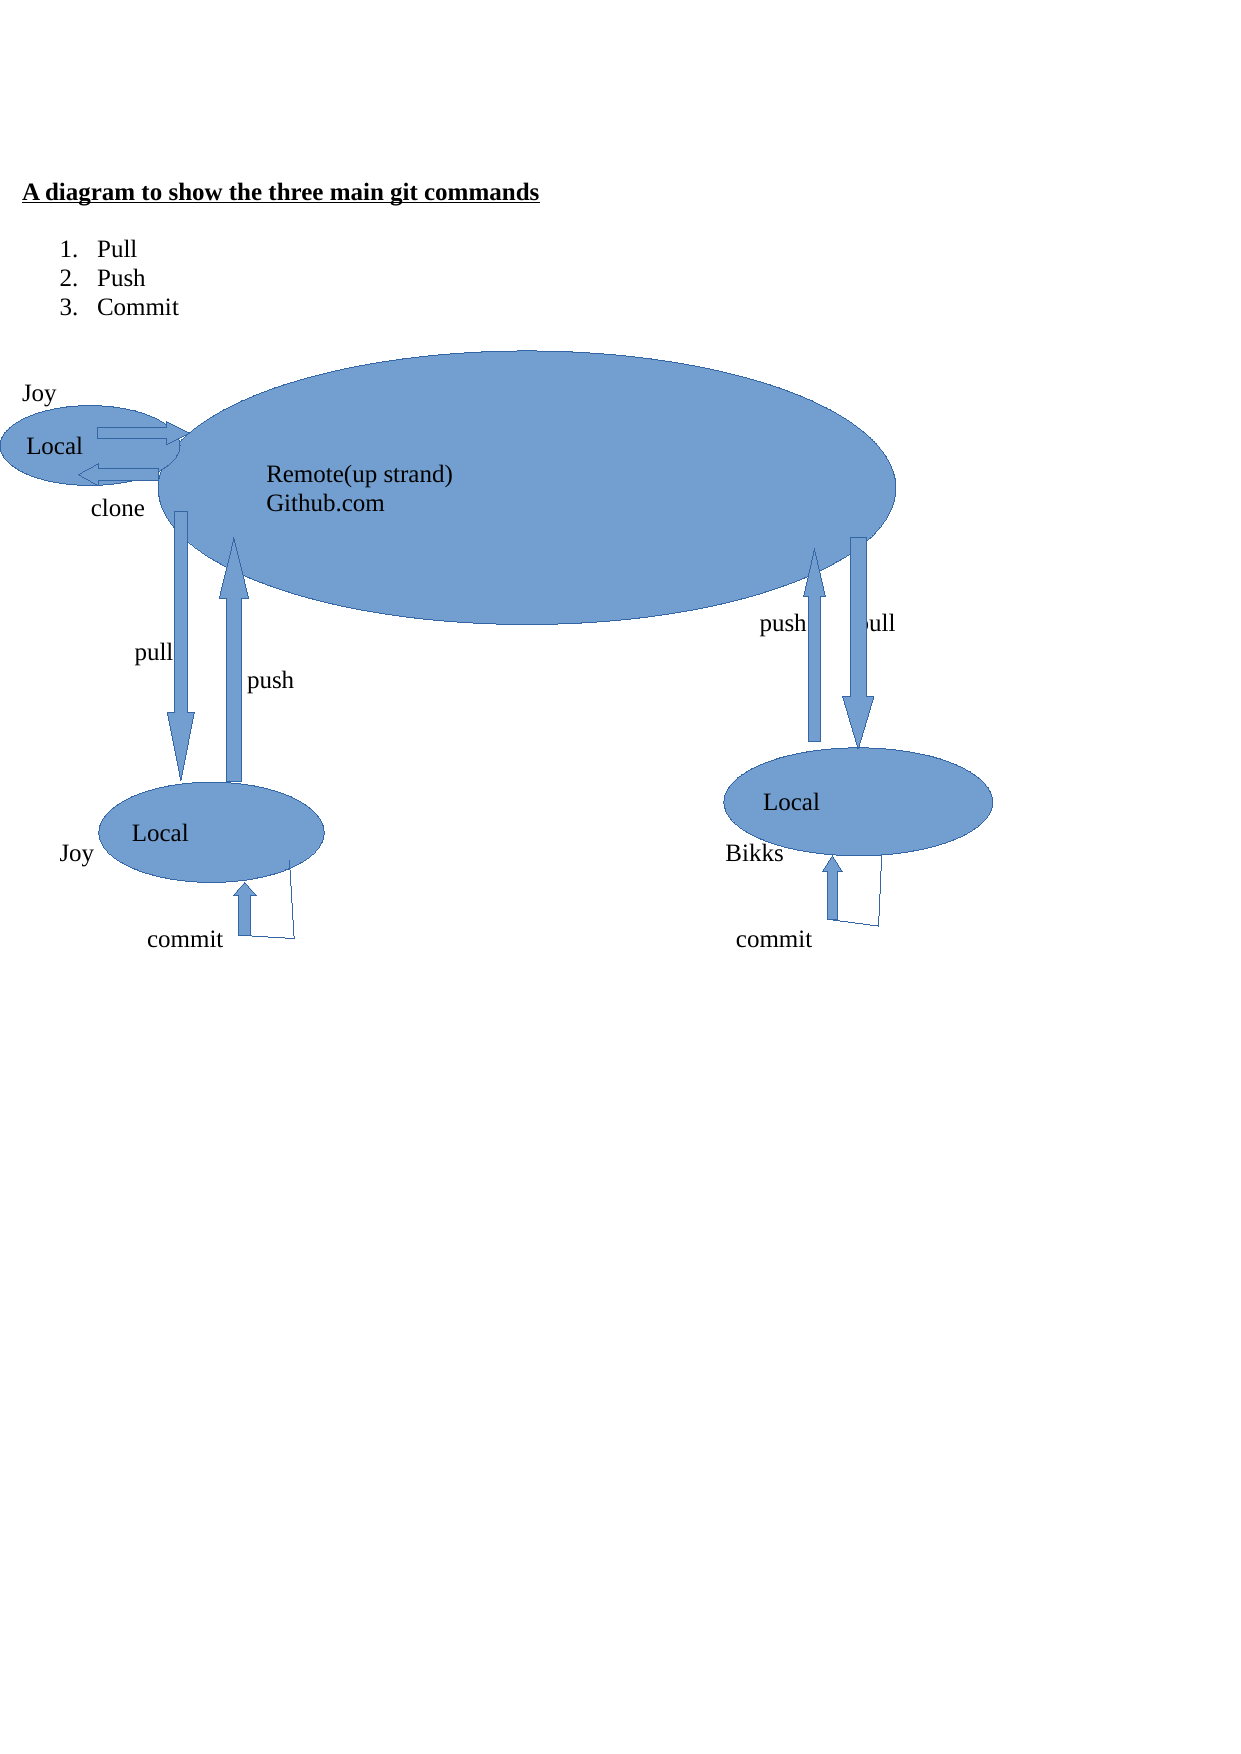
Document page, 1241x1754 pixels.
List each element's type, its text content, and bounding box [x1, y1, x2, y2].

text [22, 666, 174, 694]
text push [242, 666, 808, 694]
text push pull [188, 608, 226, 637]
text push pull [821, 608, 850, 637]
text pull [22, 637, 174, 666]
list Commit [59, 292, 1123, 321]
text [751, 378, 1123, 407]
text Bikks [295, 838, 832, 867]
text [188, 666, 226, 694]
text [188, 637, 226, 666]
text clone [22, 493, 169, 522]
text [882, 838, 1123, 867]
text push pull [22, 608, 174, 637]
text [821, 637, 850, 666]
text Joy [22, 838, 128, 867]
text [821, 666, 850, 694]
text Joy [22, 378, 303, 407]
text push pull [242, 608, 808, 637]
text A diagram to show the three main git commands [22, 177, 1123, 206]
text [885, 493, 1123, 522]
text [867, 637, 1123, 666]
text Joy [870, 436, 1123, 464]
text [833, 855, 881, 867]
text push pull [867, 608, 1123, 637]
text [242, 637, 808, 666]
list Pull [59, 234, 1123, 263]
list Push [59, 263, 1123, 292]
text commit commit [22, 924, 1123, 953]
text [867, 666, 1123, 694]
